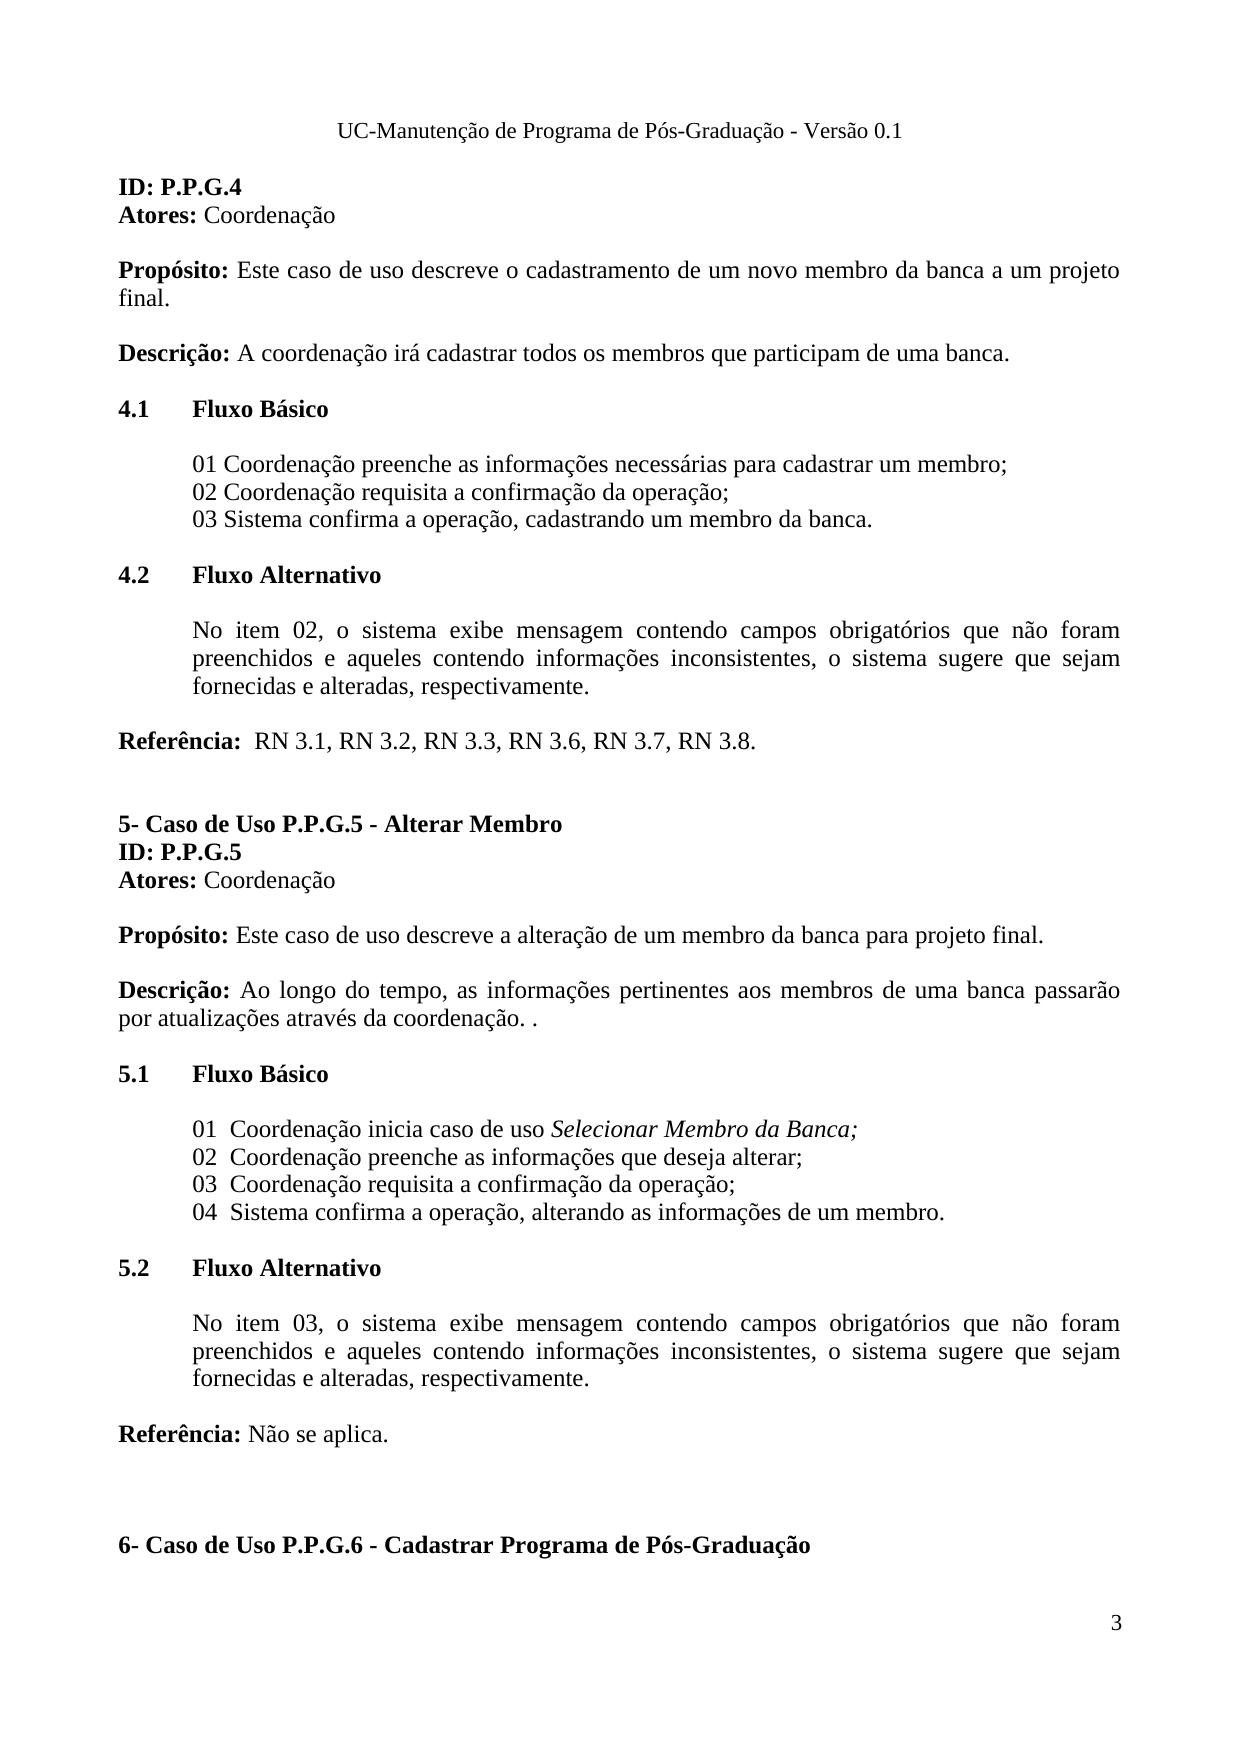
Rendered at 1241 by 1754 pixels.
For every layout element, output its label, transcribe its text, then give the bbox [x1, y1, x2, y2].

text Referência: RN 3.1, RN 3.2, RN 3.3, RN 3.6, RN 3.7, RN 3.8. [118, 727, 1122, 755]
text Referência: Não se aplica. [118, 1420, 1122, 1448]
text 01 Coordenação inicia caso de uso Selecionar Membro da Banca; [192, 1115, 1122, 1143]
text 5.2 Fluxo Alternativo [118, 1254, 1122, 1281]
text 5.1 Fluxo Básico [118, 1060, 1122, 1087]
text 02 Coordenação requisita a confirmação da operação; [192, 478, 1122, 506]
text 4.2 Fluxo Alternativo [118, 561, 1122, 589]
text 6- Caso de Uso P.P.G.6 - Cadastrar Programa de Pós-Graduação [118, 1531, 1122, 1558]
text 5- Caso de Uso P.P.G.5 - Alterar Membro [118, 810, 1122, 838]
text Atores: Coordenação [118, 866, 1122, 893]
text 04 Sistema confirma a operação, alterando as informações de um membro. [192, 1198, 1122, 1226]
text ID: P.P.G.4 [118, 173, 1122, 201]
text Propósito: Este caso de uso descreve a alteração de um membro da banca para projeto final. [118, 921, 1122, 949]
text Atores: Coordenação [118, 201, 1122, 228]
text 03 Sistema confirma a operação, cadastrando um membro da banca. [192, 506, 1122, 533]
text 03 Coordenação requisita a confirmação da operação; [192, 1171, 1122, 1198]
text Propósito: Este caso de uso descreve o cadastramento de um novo membro da banca a um projeto final. [118, 256, 1122, 312]
text 01 Coordenação preenche as informações necessárias para cadastrar um membro; [192, 450, 1122, 478]
text No item 03, o sistema exibe mensagem contendo campos obrigatórios que não foram preenchidos e aqueles contendo informações inconsistentes, o sistema sugere que sejam fornecidas e alteradas, respectivamente. [192, 1309, 1122, 1392]
text No item 02, o sistema exibe mensagem contendo campos obrigatórios que não foram preenchidos e aqueles contendo informações inconsistentes, o sistema sugere que sejam fornecidas e alteradas, respectivamente. [192, 616, 1122, 699]
text Descrição: Ao longo do tempo, as informações pertinentes aos membros de uma banca passarão por atualizações através da coordenação. . [118, 977, 1122, 1032]
text ID: P.P.G.5 [118, 838, 1122, 866]
text 02 Coordenação preenche as informações que deseja alterar; [192, 1143, 1122, 1171]
text 4.1 Fluxo Básico [118, 395, 1122, 422]
text Descrição: A coordenação irá cadastrar todos os membros que participam de uma banca. [118, 339, 1122, 367]
